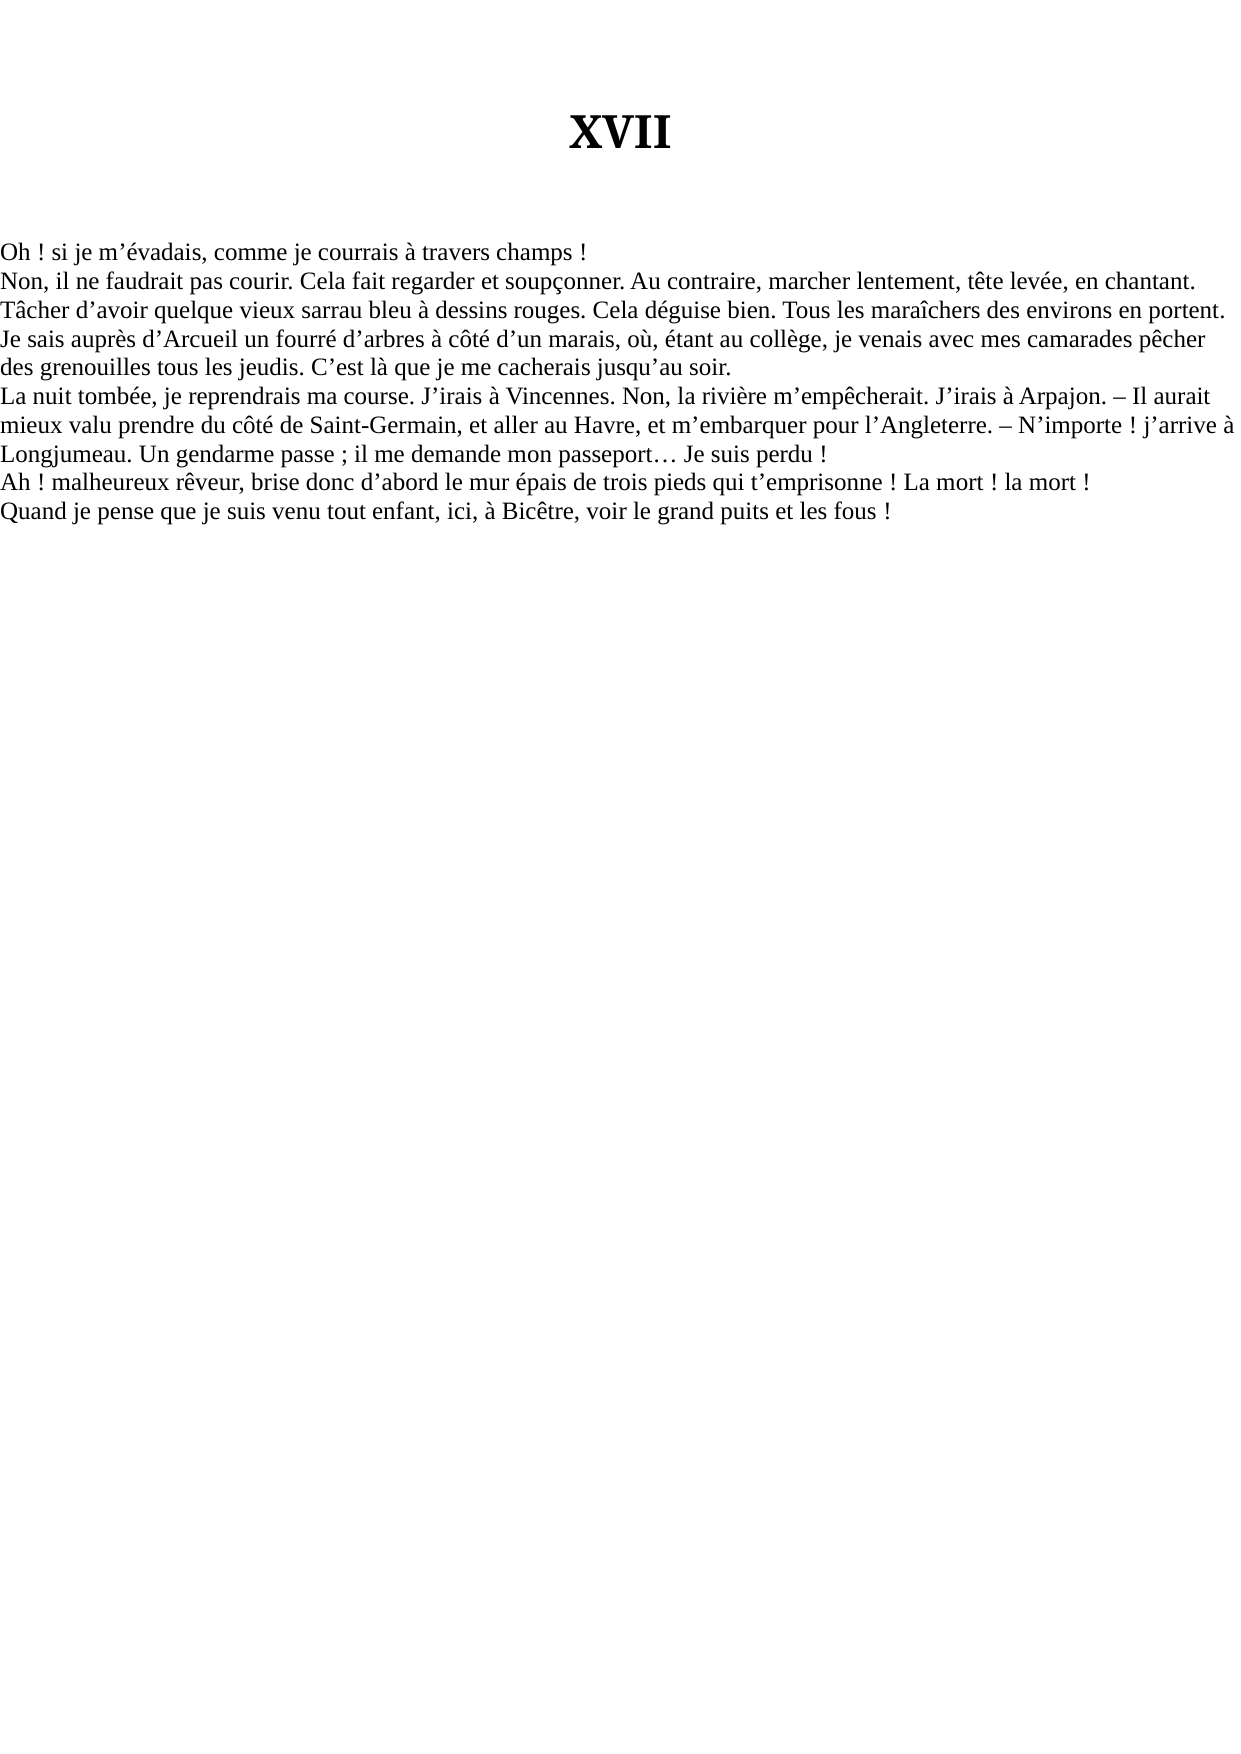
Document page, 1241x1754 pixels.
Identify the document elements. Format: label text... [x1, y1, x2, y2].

text La nuit tombée, je reprendrais ma course. J’irais à Vincennes. Non, la rivière m’empêcherait. J’irais à Arpajon. – Il aurait mieux valu prendre du côté de Saint-Germain, et aller au Havre, et m’embarquer pour l’Angleterre. – N’importe ! j’arrive à Longjumeau. Un gendarme passe ; il me demande mon passeport… Je suis perdu ! [0, 381, 1240, 467]
subtitle XVII [0, 100, 1240, 162]
text Je sais auprès d’Arcueil un fourré d’arbres à côté d’un marais, où, étant au collège, je venais avec mes camarades pêcher des grenouilles tous les jeudis. C’est là que je me cacherais jusqu’au soir. [0, 324, 1240, 381]
text Ah ! malheureux rêveur, brise donc d’abord le mur épais de trois pieds qui t’emprisonne ! La mort ! la mort ! [0, 467, 1240, 496]
text Oh ! si je m’évadais, comme je courrais à travers champs ! [0, 237, 1240, 266]
text Non, il ne faudrait pas courir. Cela fait regarder et soupçonner. Au contraire, marcher lentement, tête levée, en chantant. Tâcher d’avoir quelque vieux sarrau bleu à dessins rouges. Cela déguise bien. Tous les maraîchers des environs en portent. [0, 266, 1240, 324]
text Quand je pense que je suis venu tout enfant, ici, à Bicêtre, voir le grand puits et les fous ! [0, 496, 1240, 525]
